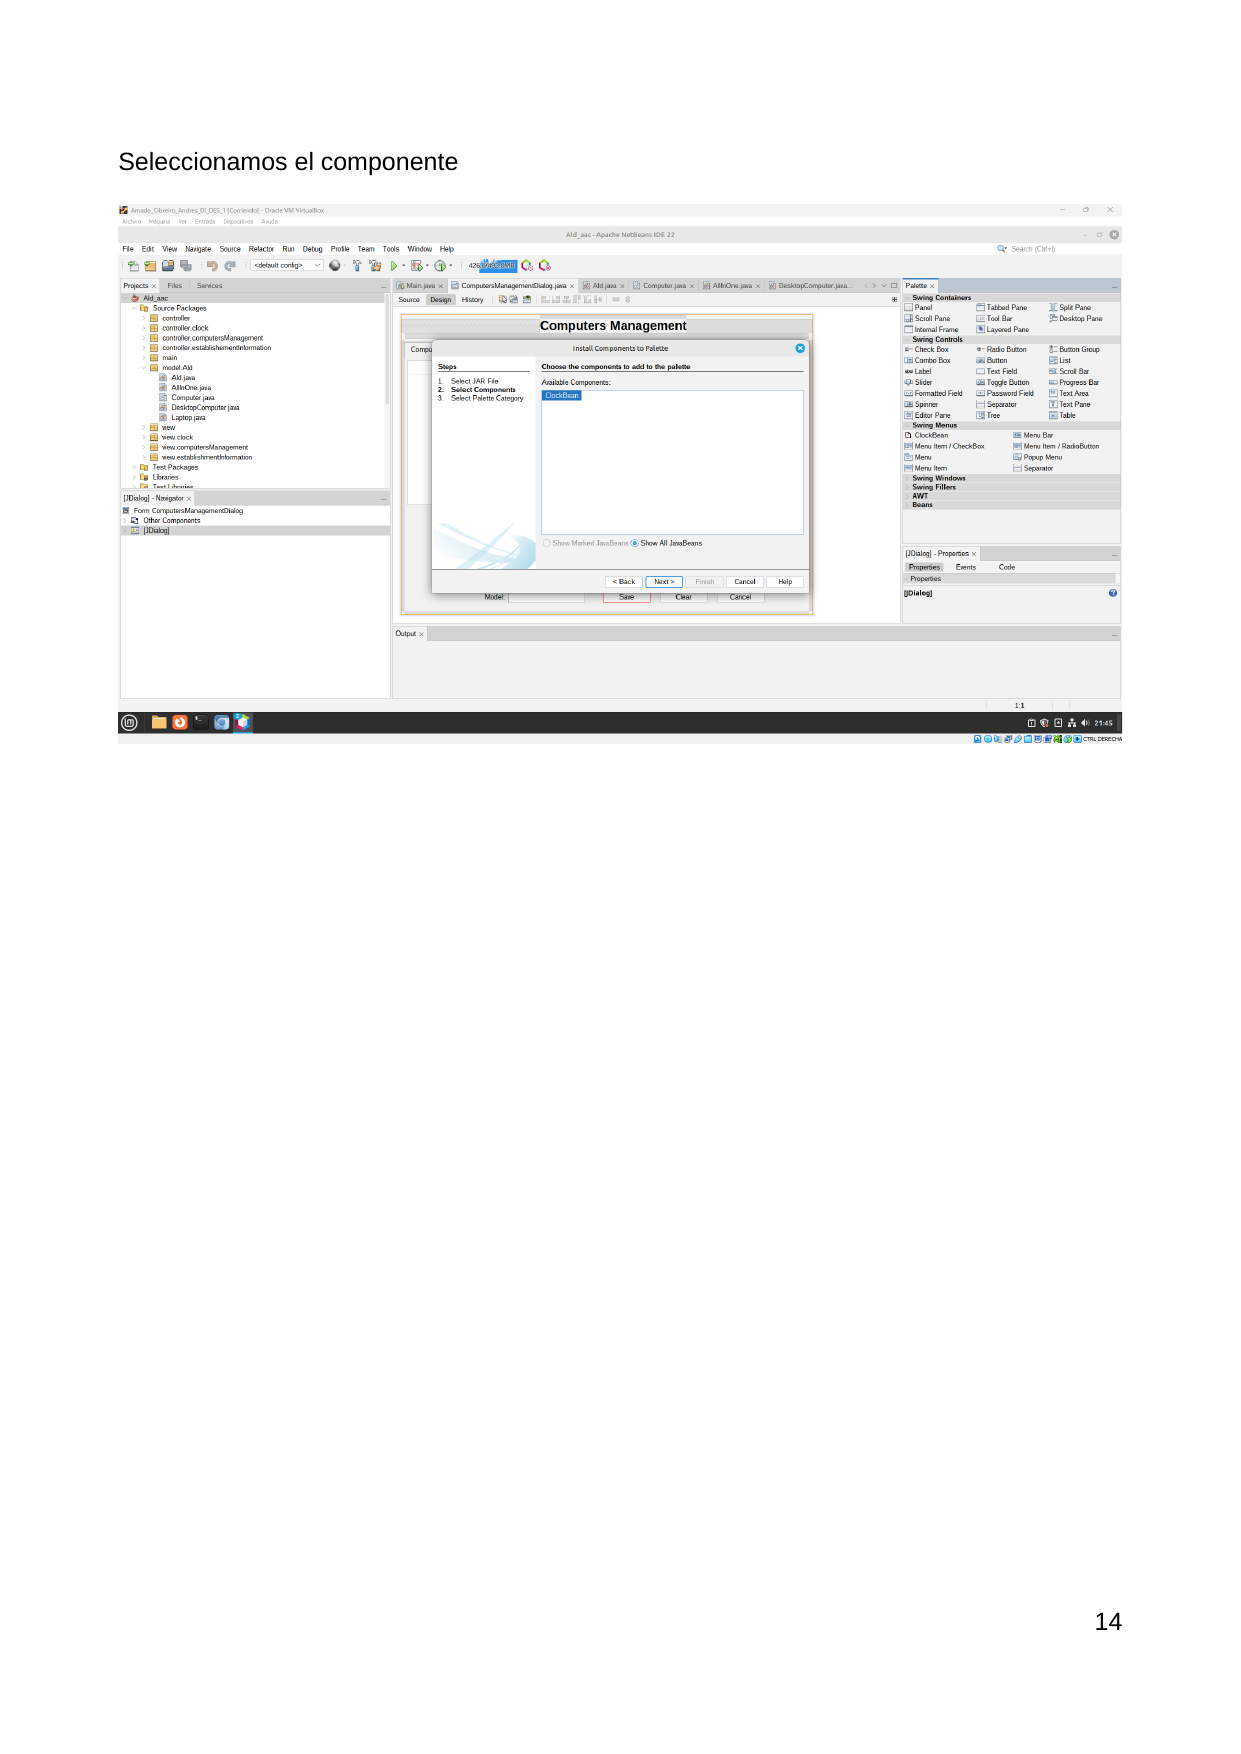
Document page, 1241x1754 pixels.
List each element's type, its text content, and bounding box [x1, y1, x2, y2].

text Seleccionamos el componente [118, 147, 1122, 176]
picture [118, 204, 1123, 744]
